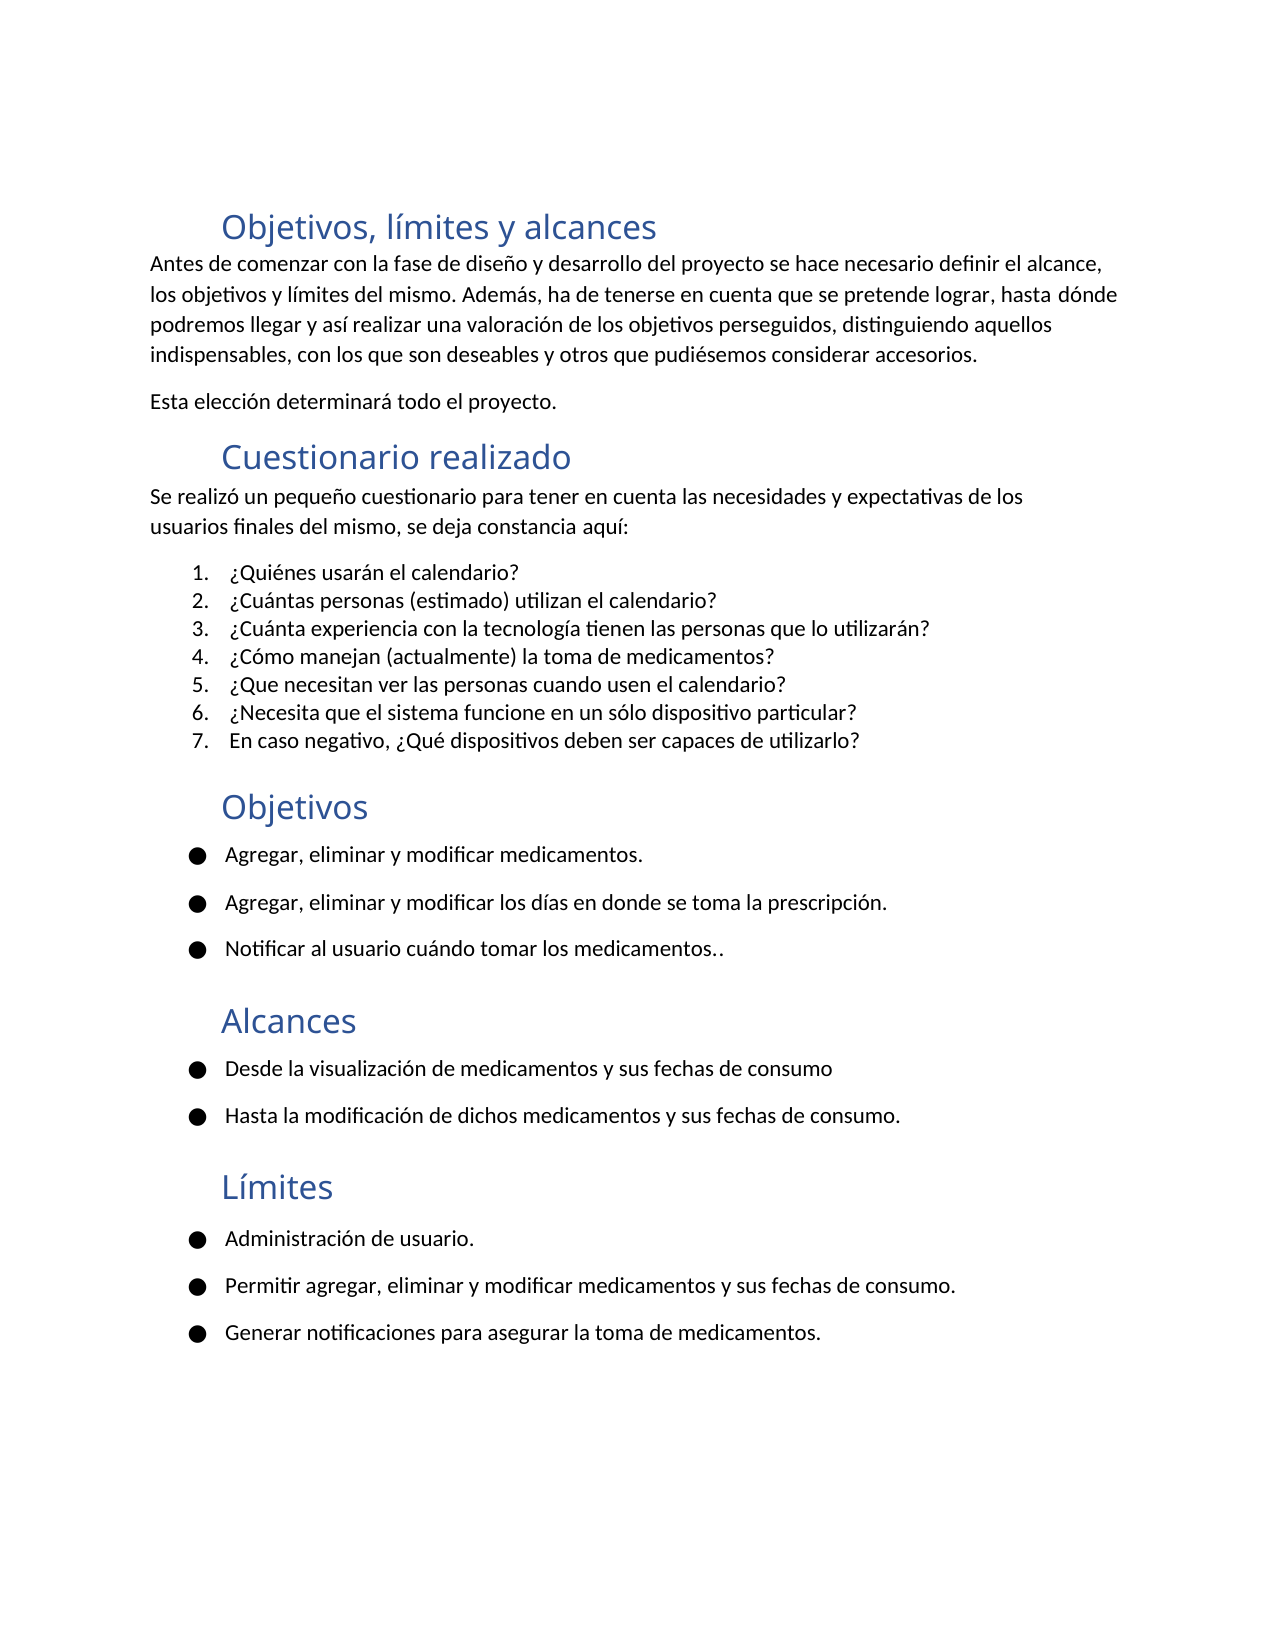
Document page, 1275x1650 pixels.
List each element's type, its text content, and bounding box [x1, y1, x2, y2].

list ¿Que necesitan ver las personas cuando usen el calendario? [192, 670, 1162, 698]
list Generar notificaciones para asegurar la toma de medicamentos. [187, 1306, 1162, 1353]
list ¿Cuántas personas (estimado) utilizan el calendario? [192, 586, 1162, 614]
text Antes de comenzar con la fase de diseño y desarrollo del proyecto se hace necesario definir el alcance, los objetivos y límites del mismo. Además, ha de tenerse en cuenta que se pretende lograr, hasta dónde podremos llegar y así realizar una valoración de los objetivos perseguidos, distinguiendo aquellos indispensables, con los que son deseables y otros que pudiésemos considerar accesorios. [150, 249, 1128, 368]
list ¿Cómo manejan (actualmente) la toma de medicamentos? [192, 642, 1162, 670]
list ¿Quiénes usarán el calendario? [192, 558, 1162, 586]
subtitle Objetivos, límites y alcances [150, 204, 1162, 249]
text Esta elección determinará todo el proyecto. [150, 387, 1162, 416]
list Permitir agregar, eliminar y modificar medicamentos y sus fechas de consumo. [187, 1259, 1162, 1306]
list Desde la visualización de medicamentos y sus fechas de consumo [187, 1043, 1162, 1090]
list Hasta la modificación de dichos medicamentos y sus fechas de consumo. [187, 1090, 1162, 1137]
list ¿Cuánta experiencia con la tecnología tienen las personas que lo utilizarán? [192, 614, 1162, 642]
list En caso negativo, ¿Qué dispositivos deben ser capaces de utilizarlo? [192, 726, 1162, 754]
subtitle Límites [150, 1164, 1162, 1209]
subtitle Cuestionario realizado [150, 434, 1162, 479]
list Administración de usuario. [187, 1212, 1162, 1259]
subtitle Objetivos [150, 783, 1162, 829]
list Notificar al usuario cuándo tomar los medicamentos.. [187, 923, 1162, 970]
list Agregar, eliminar y modificar medicamentos. [187, 829, 1162, 876]
list Agregar, eliminar y modificar los días en donde se toma la prescripción. [187, 876, 1162, 923]
subtitle Alcances [150, 997, 1162, 1043]
list ¿Necesita que el sistema funcione en un sólo dispositivo particular? [192, 698, 1162, 726]
text Se realizó un pequeño cuestionario para tener en cuenta las necesidades y expectativas de los usuarios finales del mismo, se deja constancia aquí: [150, 482, 1104, 540]
